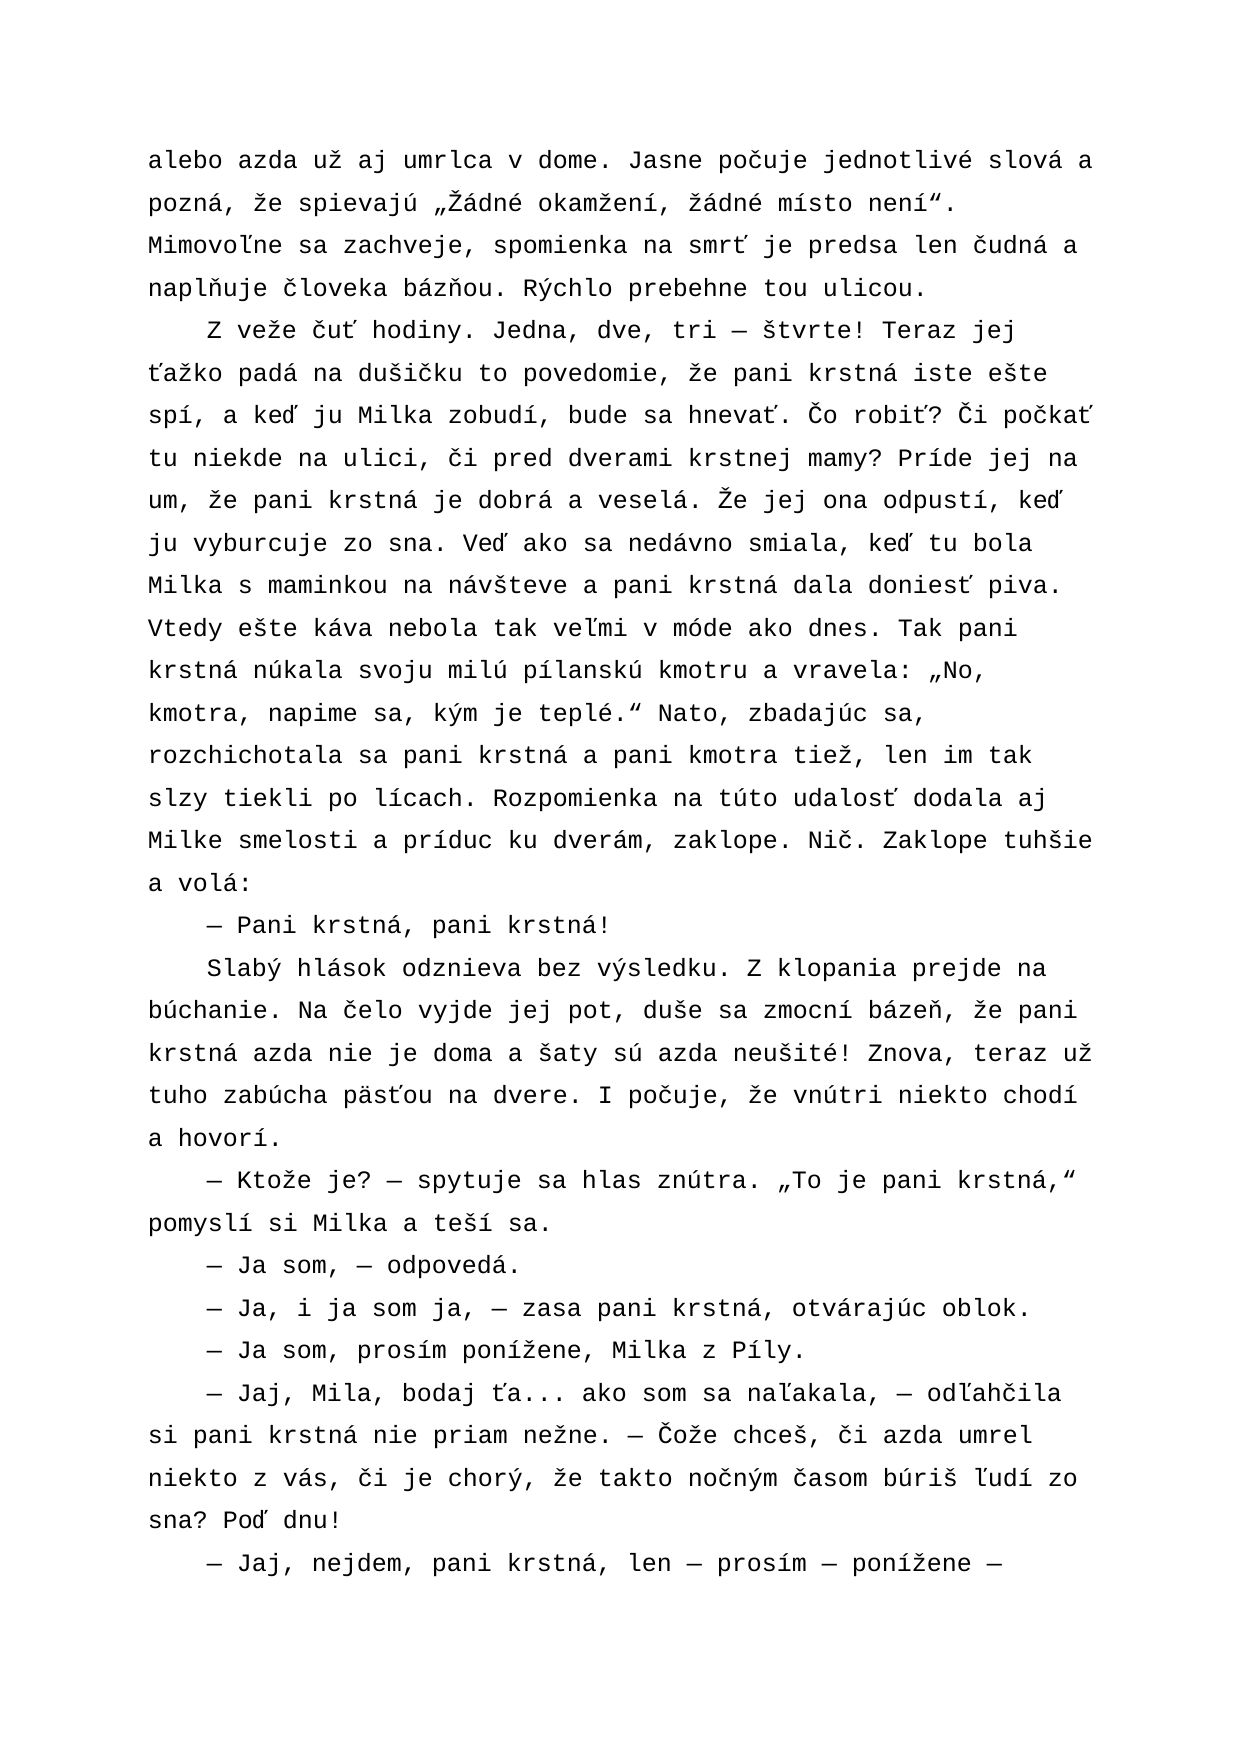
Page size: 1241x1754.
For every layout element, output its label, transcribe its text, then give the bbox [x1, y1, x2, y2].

text — Ja, i ja som ja, — zasa pani krstná, otvárajúc oblok. [148, 1295, 1093, 1323]
text — Jaj, Mila, bodaj ťa... ako som sa naľakala, — odľahčila si pani krstná nie priam nežne. — Čože chceš, či azda umrel niekto z vás, či je chorý, že takto nočným časom búriš ľudí zo sna? Poď dnu! [148, 1380, 1093, 1536]
text — Pani krstná, pani krstná! [148, 913, 1093, 941]
text Slabý hlások odznieva bez výsledku. Z klopania prejde na búchanie. Na čelo vyjde jej pot, duše sa zmocní bázeň, že pani krstná azda nie je doma a šaty sú azda neušité! Znova, teraz už tuho zabúcha päsťou na dvere. I počuje, že vnútri niekto chodí a hovorí. [148, 955, 1093, 1153]
text — Jaj, nejdem, pani krstná, len — prosím — ponížene — [148, 1550, 1093, 1578]
text — Ja som, prosím ponížene, Milka z Píly. [148, 1338, 1093, 1366]
text Z veže čuť hodiny. Jedna, dve, tri — štvrte! Teraz jej ťažko padá na dušičku to povedomie, že pani krstná iste ešte spí, a keď ju Milka zobudí, bude sa hnevať. Čo robiť? Či počkať tu niekde na ulici, či pred dverami krstnej mamy? Príde jej na um, že pani krstná je dobrá a veselá. Že jej ona odpustí, keď ju vyburcuje zo sna. Veď ako sa nedávno smiala, keď tu bola Milka s maminkou na návšteve a pani krstná dala doniesť piva. Vtedy ešte káva nebola tak veľmi v móde ako dnes. Tak pani krstná núkala svoju milú pílanskú kmotru a vravela: „No, kmotra, napime sa, kým je teplé.“ Nato, zbadajúc sa, rozchichotala sa pani krstná a pani kmotra tiež, len im tak slzy tiekli po lícach. Rozpomienka na túto udalosť dodala aj Milke smelosti a príduc ku dverám, zaklope. Nič. Zaklope tuhšie a volá: [148, 318, 1093, 898]
text alebo azda už aj umrlca v dome. Jasne počuje jednotlivé slová a pozná, že spievajú „Žádné okamžení, žádné místo není“. Mimovoľne sa zachveje, spomienka na smrť je predsa len čudná a naplňuje človeka bázňou. Rýchlo prebehne tou ulicou. [148, 148, 1093, 303]
text — Ja som, — odpovedá. [148, 1253, 1093, 1281]
text — Ktože je? — spytuje sa hlas znútra. „To je pani krstná,“ pomyslí si Milka a teší sa. [148, 1168, 1093, 1238]
